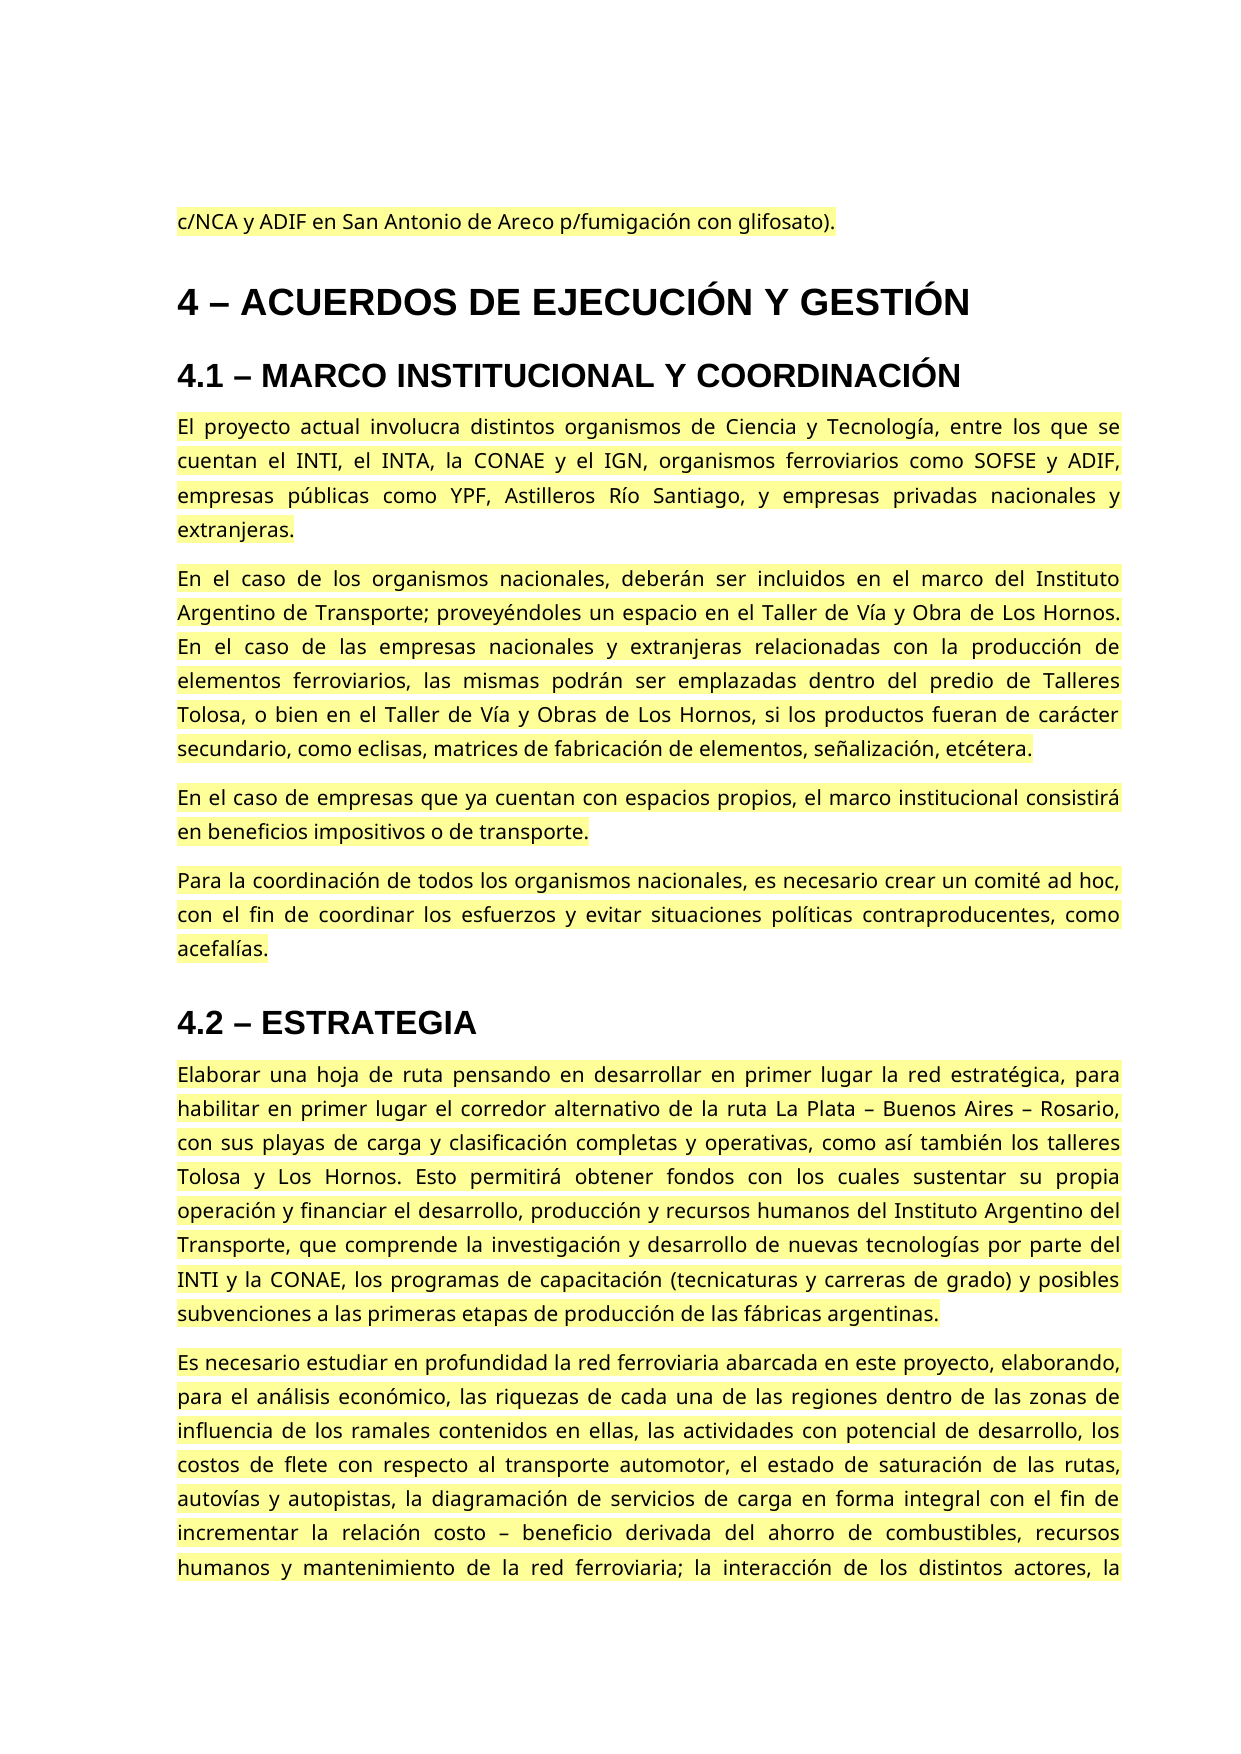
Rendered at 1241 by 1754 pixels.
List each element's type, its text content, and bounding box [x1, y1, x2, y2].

text El proyecto actual involucra distintos organismos de Ciencia y Tecnología, entre los que se cuentan el INTI, el INTA, la CONAE y el IGN, organismos ferroviarios como SOFSE y ADIF, empresas públicas como YPF, Astilleros Río Santiago, y empresas privadas nacionales y extranjeras. [177, 412, 1122, 543]
text Es necesario estudiar en profundidad la red ferroviaria abarcada en este proyecto, elaborando, para el análisis económico, las riquezas de cada una de las regiones dentro de las zonas de influencia de los ramales contenidos en ellas, las actividades con potencial de desarrollo, los costos de flete con respecto al transporte automotor, el estado de saturación de las rutas, autovías y autopistas, la diagramación de servicios de carga en forma integral con el fin de incrementar la relación costo – beneficio derivada del ahorro de combustibles, recursos humanos y mantenimiento de la red ferroviaria; la interacción de los distintos actores, la [177, 1347, 1122, 1581]
text Para la coordinación de todos los organismos nacionales, es necesario crear un comité ad hoc, con el fin de coordinar los esfuerzos y evitar situaciones políticas contraproducentes, como acefalías. [177, 866, 1122, 963]
subtitle 4.2 – ESTRATEGIA [177, 1004, 1122, 1041]
text En el caso de los organismos nacionales, deberán ser incluidos en el marco del Instituto Argentino de Transporte; proveyéndoles un espacio en el Taller de Vía y Obra de Los Hornos. En el caso de las empresas nacionales y extranjeras relacionadas con la producción de elementos ferroviarios, las mismas podrán ser emplazadas dentro del predio de Talleres Tolosa, o bien en el Taller de Vía y Obras de Los Hornos, si los productos fueran de carácter secundario, como eclisas, matrices de fabricación de elementos, señalización, etcétera. [177, 563, 1122, 763]
subtitle 4.1 – MARCO INSTITUCIONAL Y COORDINACIÓN [177, 357, 1122, 394]
text Elaborar una hoja de ruta pensando en desarrollar en primer lugar la red estratégica, para habilitar en primer lugar el corredor alternativo de la ruta La Plata – Buenos Aires – Rosario, con sus playas de carga y clasificación completas y operativas, como así también los talleres Tolosa y Los Hornos. Esto permitirá obtener fondos con los cuales sustentar su propia operación y financiar el desarrollo, producción y recursos humanos del Instituto Argentino del Transporte, que comprende la investigación y desarrollo de nuevas tecnologías por parte del INTI y la CONAE, los programas de capacitación (tecnicaturas y carreras de grado) y posibles subvenciones a las primeras etapas de producción de las fábricas argentinas. [177, 1059, 1122, 1327]
subtitle 4 – ACUERDOS DE EJECUCIÓN Y GESTIÓN [177, 281, 1122, 323]
text c/NCA y ADIF en San Antonio de Areco p/fumigación con glifosato). [177, 207, 1122, 236]
text En el caso de empresas que ya cuentan con espacios propios, el marco institucional consistirá en beneficios impositivos o de transporte. [177, 783, 1122, 846]
